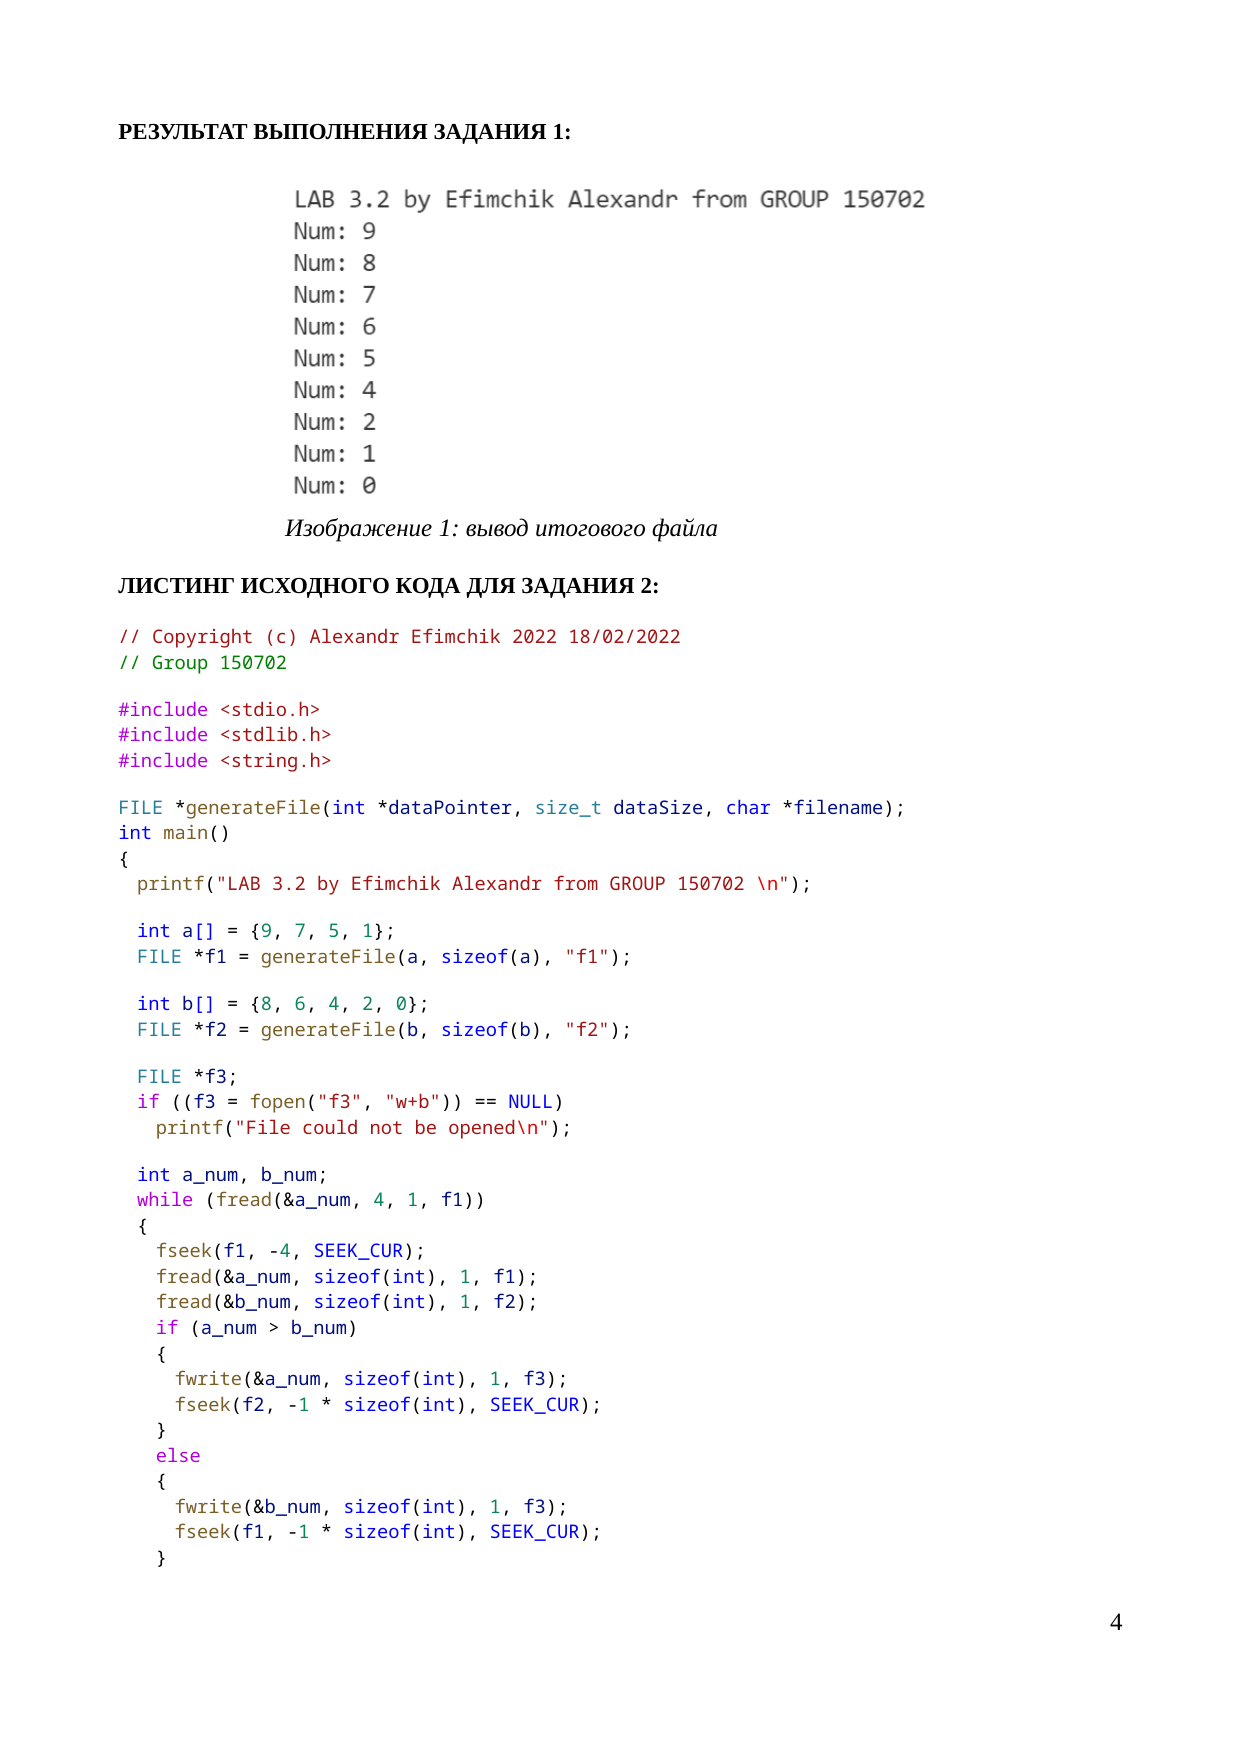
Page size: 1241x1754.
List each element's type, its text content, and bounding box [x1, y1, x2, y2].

text FILE *f3; [118, 1063, 1122, 1088]
text fwrite(&a_num, sizeof(int), 1, f3); [118, 1365, 1122, 1391]
text { [118, 845, 1122, 871]
text while (fread(&a_num, 4, 1, f1)) [118, 1187, 1122, 1212]
text int a_num, b_num; [118, 1161, 1122, 1187]
text else [118, 1442, 1122, 1467]
text // Group 150702 [118, 649, 1122, 674]
text FILE *f2 = generateFile(b, sizeof(b), "f2"); [118, 1016, 1122, 1041]
text FILE *f1 = generateFile(a, sizeof(a), "f1"); [118, 943, 1122, 969]
text #include <stdio.h> [118, 696, 1122, 722]
text if (a_num > b_num) [118, 1314, 1122, 1340]
text FILE *generateFile(int *dataPointer, size_t dataSize, char *filename); [118, 794, 1122, 820]
subtitle Результат выполнения задания 1: [118, 118, 1122, 144]
text } [118, 1416, 1122, 1442]
text #include <stdlib.h> [118, 722, 1122, 747]
text fseek(f1, -1 * sizeof(int), SEEK_CUR); [118, 1518, 1122, 1544]
text fread(&a_num, sizeof(int), 1, f1); [118, 1263, 1122, 1289]
text { [118, 1467, 1122, 1493]
subtitle Листинг исходного кода для задания 2: [118, 572, 1122, 598]
text Изображение 1: вывод итогового файла [285, 501, 992, 542]
text } [118, 1544, 1122, 1569]
text { [118, 1212, 1122, 1238]
text // Copyright (c) Alexandr Efimchik 2022 18/02/2022 [118, 623, 1122, 649]
text fseek(f2, -1 * sizeof(int), SEEK_CUR); [118, 1391, 1122, 1416]
text int a[] = {9, 7, 5, 1}; [118, 918, 1122, 943]
text printf("File could not be opened\n"); [118, 1114, 1122, 1139]
text fseek(f1, -4, SEEK_CUR); [118, 1238, 1122, 1263]
text if ((f3 = fopen("f3", "w+b")) == NULL) [118, 1088, 1122, 1114]
text fread(&b_num, sizeof(int), 1, f2); [118, 1289, 1122, 1314]
text { [118, 1340, 1122, 1365]
text int b[] = {8, 6, 4, 2, 0}; [118, 990, 1122, 1016]
text #include <string.h> [118, 747, 1122, 773]
text int main() [118, 820, 1122, 845]
picture [285, 182, 993, 501]
text printf("LAB 3.2 by Efimchik Alexandr from GROUP 150702 \n"); [118, 871, 1122, 896]
text fwrite(&b_num, sizeof(int), 1, f3); [118, 1493, 1122, 1518]
